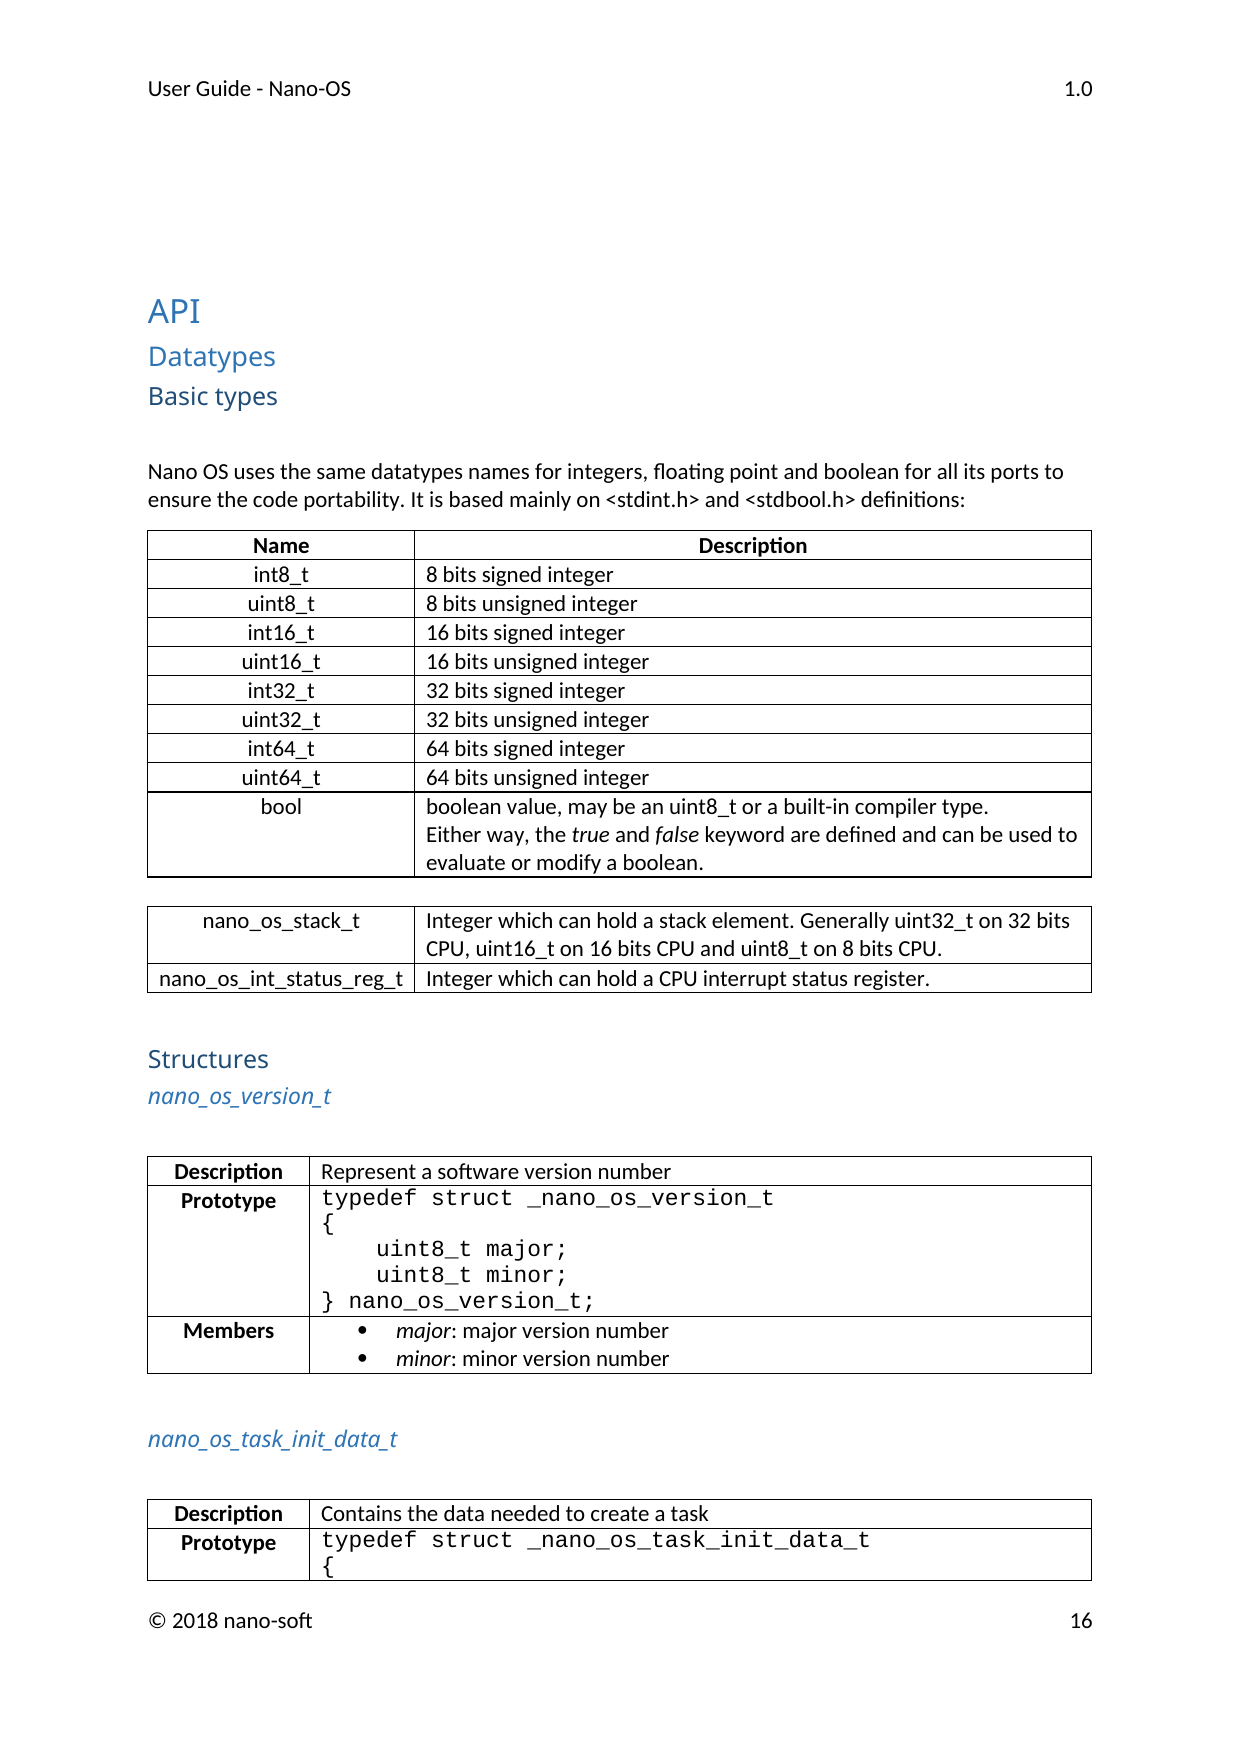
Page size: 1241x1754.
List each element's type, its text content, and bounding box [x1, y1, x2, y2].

text Nano OS uses the same datatypes names for integers, floating point and boolean for all its ports to ensure the code portability. It is based mainly on <stdint.h> and <stdbool.h> definitions: [148, 457, 1093, 513]
table_header Represent a software version number [310, 1157, 1091, 1185]
table_cell 16 bits unsigned integer [415, 647, 1091, 675]
table_cell uint32_t [148, 705, 414, 733]
subtitle Basic types [148, 378, 1093, 412]
table_cell uint16_t [148, 647, 414, 675]
table_cell nano_os_int_status_reg_t [148, 964, 414, 992]
table_cell nano_os_stack_t [148, 907, 414, 963]
table_cell uint64_t [148, 763, 414, 791]
table_cell Integer which can hold a CPU interrupt status register. [415, 964, 1091, 992]
table_cell Members [148, 1317, 309, 1373]
table_cell 64 bits unsigned integer [415, 763, 1091, 791]
table_cell 16 bits signed integer [415, 618, 1091, 646]
table_cell 32 bits signed integer [415, 676, 1091, 704]
table_cell Prototype [148, 1529, 309, 1580]
table_cell int16_t [148, 618, 414, 646]
table_cell 8 bits signed integer [415, 560, 1091, 588]
table_cell major: major version number minor: minor version number [310, 1317, 1091, 1373]
table_header Name [148, 531, 414, 559]
table_cell 8 bits unsigned integer [415, 589, 1091, 617]
table_cell typedef struct _nano_os_task_init_data_t { [310, 1529, 1091, 1580]
table_header Contains the data needed to create a task [310, 1500, 1091, 1527]
table_cell boolean value, may be an uint8_t or a built-in compiler type. Either way, the true and false keyword are defined and can be used to evaluate or modify a boolean. [415, 793, 1091, 876]
table_cell 32 bits unsigned integer [415, 705, 1091, 733]
table_cell Integer which can hold a stack element. Generally uint32_t on 32 bits CPU, uint16_t on 16 bits CPU and uint8_t on 8 bits CPU. [415, 907, 1091, 963]
table_cell Prototype [148, 1186, 309, 1316]
table_cell [148, 878, 414, 906]
table_cell 64 bits signed integer [415, 734, 1091, 762]
subtitle Datatypes [148, 337, 1093, 374]
table_cell int32_t [148, 676, 414, 704]
table_cell bool [148, 793, 414, 876]
subtitle nano_os_task_init_data_t [148, 1422, 1093, 1454]
table_cell int64_t [148, 734, 414, 762]
table_header Description [148, 1157, 309, 1185]
table_cell uint8_t [148, 589, 414, 617]
table_cell typedef struct _nano_os_version_t { uint8_t major; uint8_t minor; } nano_os_version_t; [310, 1186, 1091, 1316]
subtitle API [148, 288, 1093, 333]
table_cell [415, 878, 1092, 906]
table_cell int8_t [148, 560, 414, 588]
table_header Description [415, 531, 1091, 559]
subtitle nano_os_version_t [148, 1080, 1093, 1111]
table_header Description [148, 1500, 309, 1527]
subtitle Structures [148, 1042, 1093, 1076]
